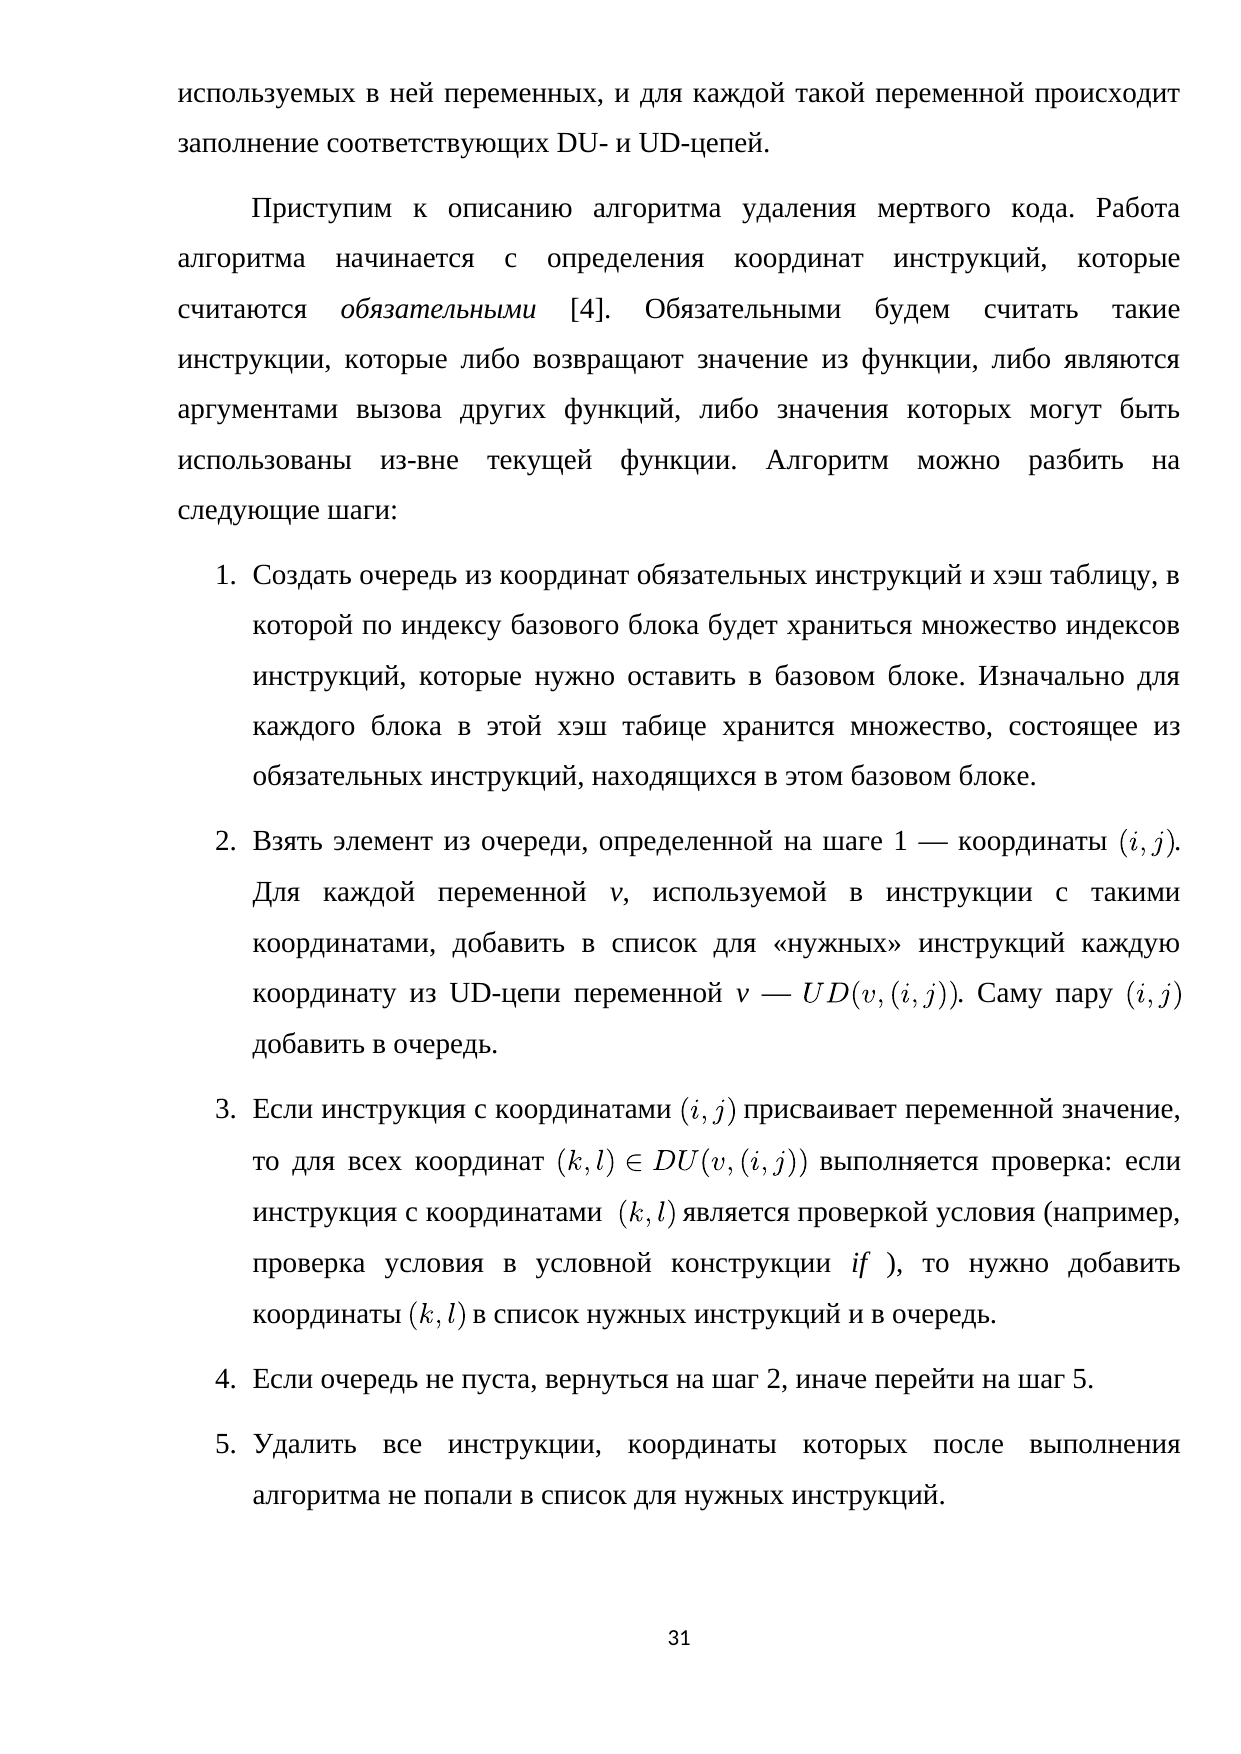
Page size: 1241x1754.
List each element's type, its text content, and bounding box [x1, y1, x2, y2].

list Создать очередь из координат обязательных инструкций и хэш таблицу, в которой по индексу базового блока будет храниться множество индексов инструкций, которые нужно оставить в базовом блоке. Изначально для каждого блока в этой хэш табице хранится множество, состоящее из обязательных инструкций, находящихся в этом базовом блоке. [215, 557, 1181, 792]
list Удалить все инструкции, координаты которых после выполнения алгоритма не попали в список для нужных инструкций. [215, 1427, 1181, 1510]
list Если очередь не пуста, вернуться на шаг 2, иначе перейти на шаг 5. [215, 1362, 1181, 1395]
list Взять элемент из очереди, определенной на шаге 1 — координаты . Для каждой переменной v, используемой в инструкции с такими координатами, добавить в список для «нужных» инструкций каждую координату из UD-цепи переменной v — . Саму пару добавить в очередь. [215, 823, 1181, 1060]
list Если инструкция с координатами присваивает переменной значение, то для всех координат выполняется проверка: если инструкция с координатами является проверкой условия (например, проверка условия в условной конструкции if ), то нужно добавить координаты в список нужных инструкций и в очередь. [215, 1091, 1181, 1330]
text Приступим к описанию алгоритма удаления мертвого кода. Работа алгоритма начинается с определения координат инструкций, которые считаются обязательными [4]. Обязательными будем считать такие инструкции, которые либо возвращают значение из функции, либо являются аргументами вызова других функций, либо значения которых могут быть использованы из-вне текущей функции. Алгоритм можно разбить на следующие шаги: [177, 190, 1181, 526]
text используемых в ней переменных, и для каждой такой переменной происходит заполнение соответствующих DU- и UD-цепей. [177, 75, 1181, 159]
